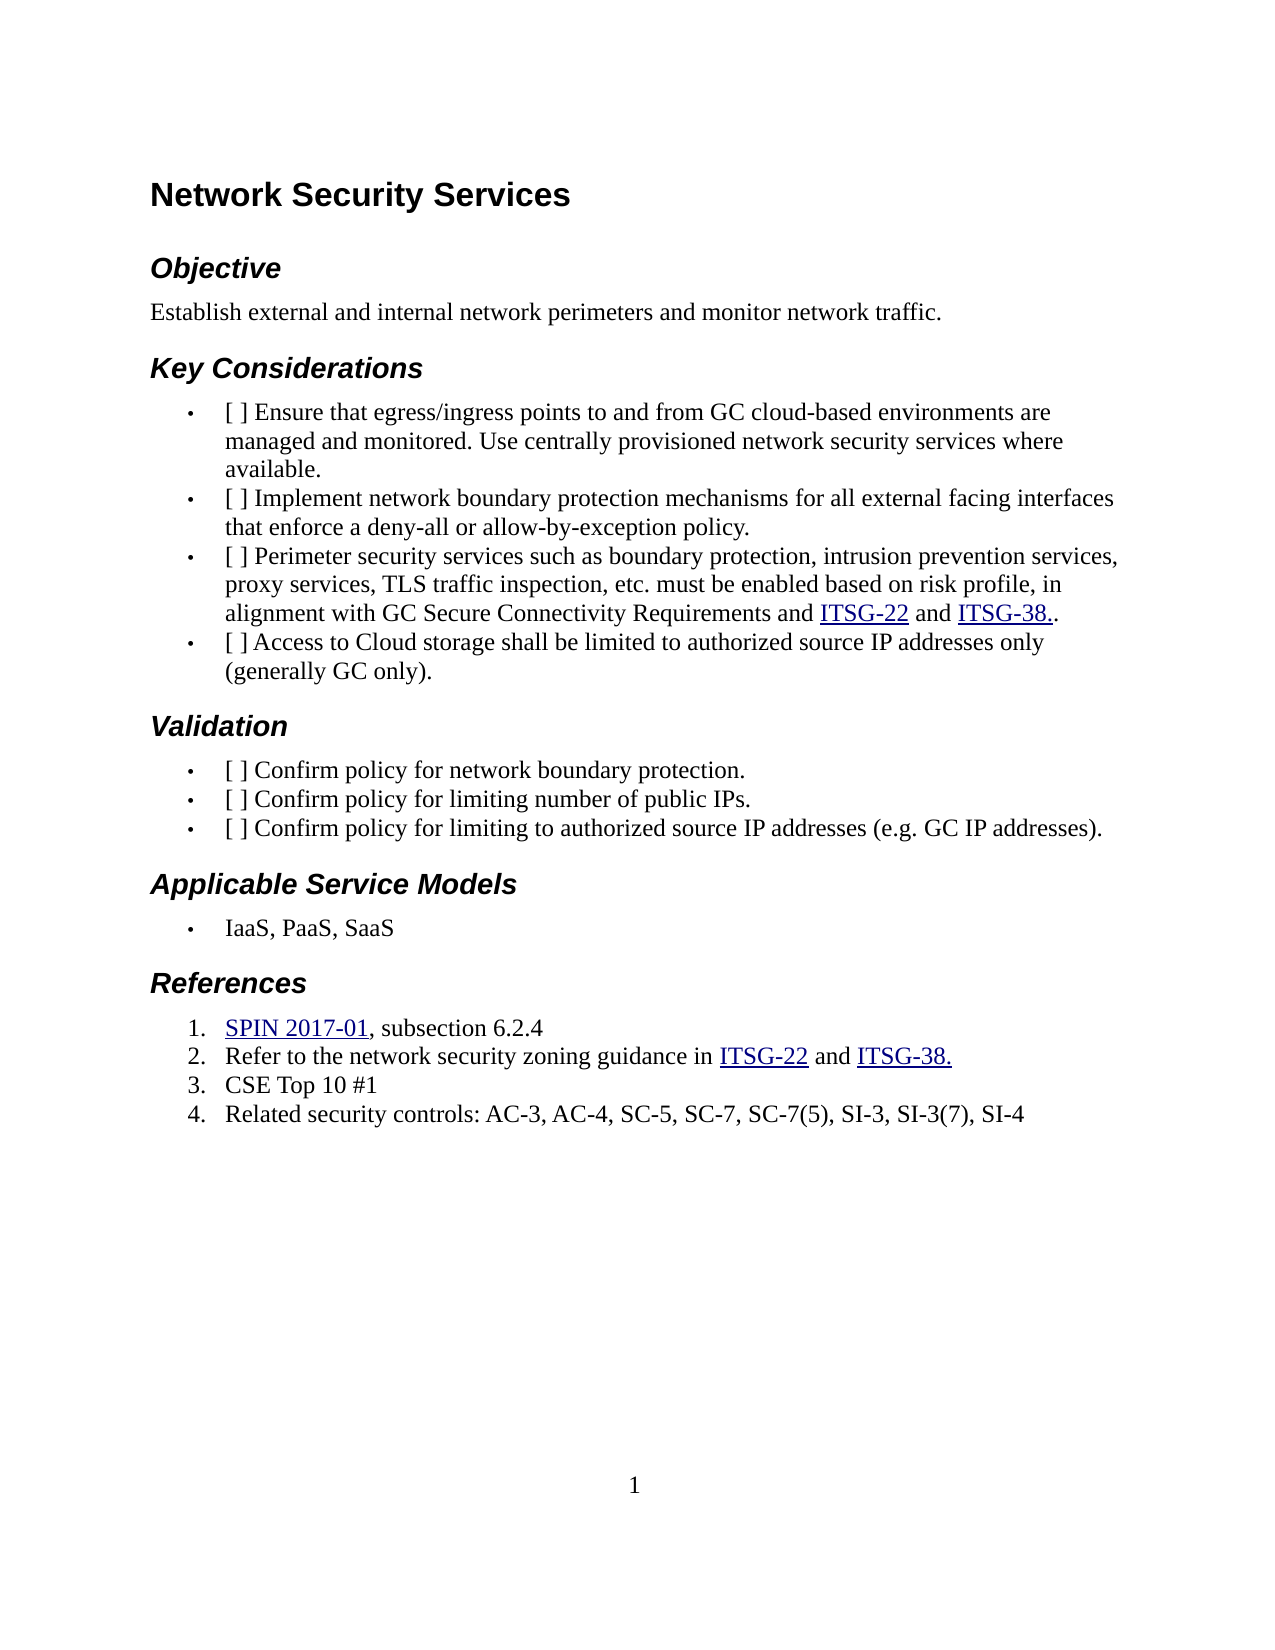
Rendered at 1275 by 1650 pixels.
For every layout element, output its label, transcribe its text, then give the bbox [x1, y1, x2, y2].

list [ ] Ensure that egress/ingress points to and from GC cloud-based environments are managed and monitored. Use centrally provisioned network security services where available. [187, 397, 1125, 483]
subtitle Applicable Service Models [150, 867, 1125, 900]
text Establish external and internal network perimeters and monitor network traffic. [150, 297, 1125, 326]
subtitle Network Security Services [150, 175, 1125, 214]
subtitle Key Considerations [150, 351, 1125, 384]
subtitle Objective [150, 251, 1125, 285]
list [ ] Confirm policy for limiting to authorized source IP addresses (e.g. GC IP addresses). [187, 813, 1125, 842]
list [ ] Access to Cloud storage shall be limited to authorized source IP addresses only (generally GC only). [187, 627, 1125, 684]
subtitle References [150, 967, 1125, 1000]
list Refer to the network security zoning guidance in ITSG-22 and ITSG-38. [187, 1041, 1125, 1070]
list [ ] Confirm policy for limiting number of public IPs. [187, 784, 1125, 813]
list IaaS, PaaS, SaaS [187, 913, 1125, 942]
list Related security controls: AC-3, AC‑4, SC-5, SC‑7, SC‑7(5), SI-3, SI-3(7), SI-4 [187, 1099, 1125, 1128]
subtitle Validation [150, 709, 1125, 743]
list [ ] Perimeter security services such as boundary protection, intrusion prevention services, proxy services, TLS traffic inspection, etc. must be enabled based on risk profile, in alignment with GC Secure Connectivity Requirements and ITSG-22 and ITSG-38.. [187, 541, 1125, 627]
list SPIN 2017-01, subsection 6.2.4 [187, 1013, 1125, 1041]
list [ ] Implement network boundary protection mechanisms for all external facing interfaces that enforce a deny-all or allow-by-exception policy. [187, 483, 1125, 541]
list [ ] Confirm policy for network boundary protection. [187, 756, 1125, 784]
list CSE Top 10 #1 [187, 1070, 1125, 1099]
